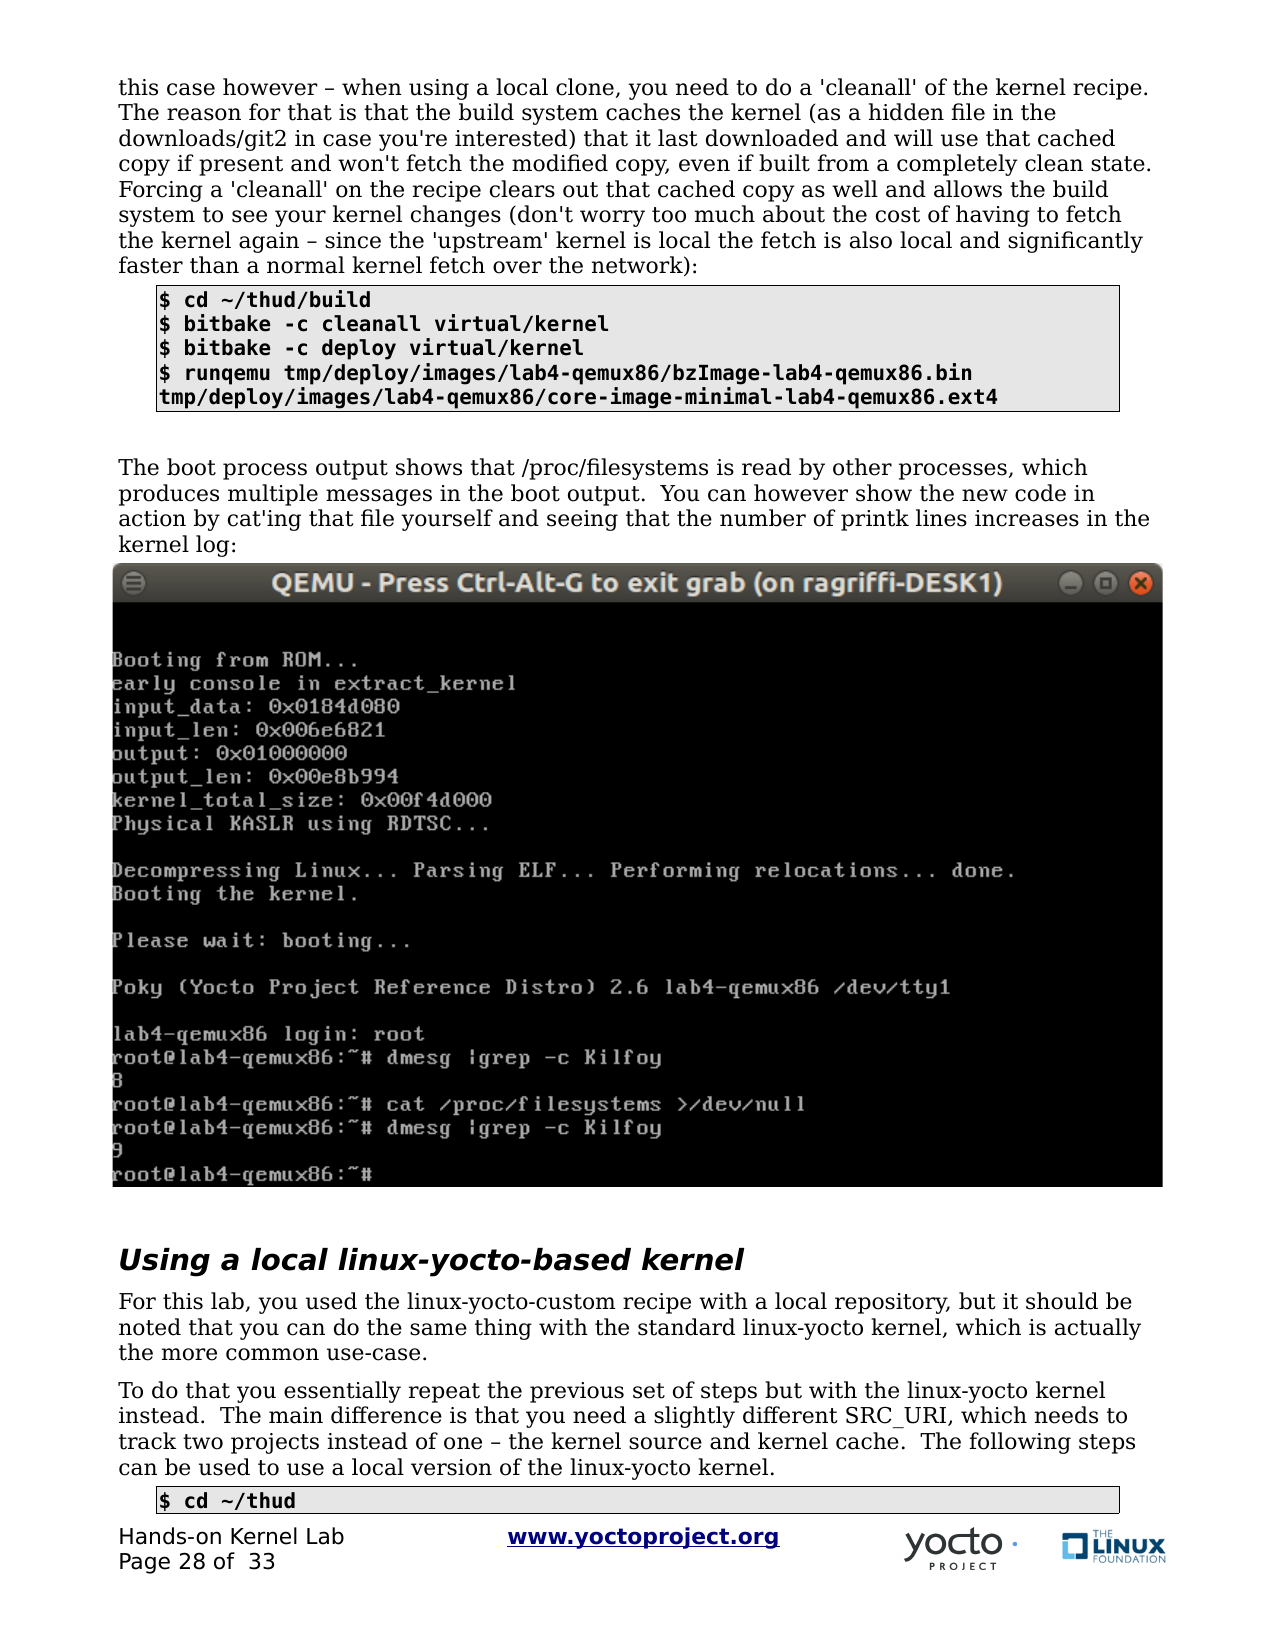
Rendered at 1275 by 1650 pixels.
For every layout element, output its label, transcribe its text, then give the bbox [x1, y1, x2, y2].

text $ bitbake -c cleanall virtual/kernel [157, 309, 1119, 334]
text $ cd ~/thud [157, 1487, 1119, 1513]
text The boot process output shows that /proc/filesystems is read by other processes, which produces multiple messages in the boot output. You can however show the new code in action by cat'ing that file yourself and seeing that the number of printk lines increases in the kernel log: [118, 455, 1157, 557]
text $ bitbake -c deploy virtual/kernel [157, 334, 1119, 358]
text To do that you essentially repeat the previous set of steps but with the linux-yocto kernel instead. The main difference is that you need a slightly different SRC_URI, which needs to track two projects instead of one – the kernel source and kernel cache. The following steps can be used to use a local version of the linux-yocto kernel. [118, 1378, 1157, 1480]
text For this lab, you used the linux-yocto-custom recipe with a local repository, but it should be noted that you can do the same thing with the standard linux-yocto kernel, which is actually the more common use-case. [118, 1289, 1157, 1366]
subtitle Using a local linux-yocto-based kernel [118, 1243, 1157, 1277]
text $ cd ~/thud/build [157, 286, 1119, 309]
text $ runqemu tmp/deploy/images/lab4-qemux86/bzImage-lab4-qemux86.bin tmp/deploy/images/lab4-qemux86/core-image-minimal-lab4-qemux86.ext4 [157, 358, 1119, 411]
text this case however – when using a local clone, you need to do a 'cleanall' of the kernel recipe. The reason for that is that the build system caches the kernel (as a hidden file in the downloads/git2 in case you're interested) that it last downloaded and will use that cached copy if present and won't fetch the modified copy, even if built from a completely clean state. Forcing a 'cleanall' on the recipe clears out that cached copy as well and allows the build system to see your kernel changes (don't worry too much about the cost of having to fetch the kernel again – since the 'upstream' kernel is local the fetch is also local and significantly faster than a normal kernel fetch over the network): [118, 75, 1157, 279]
